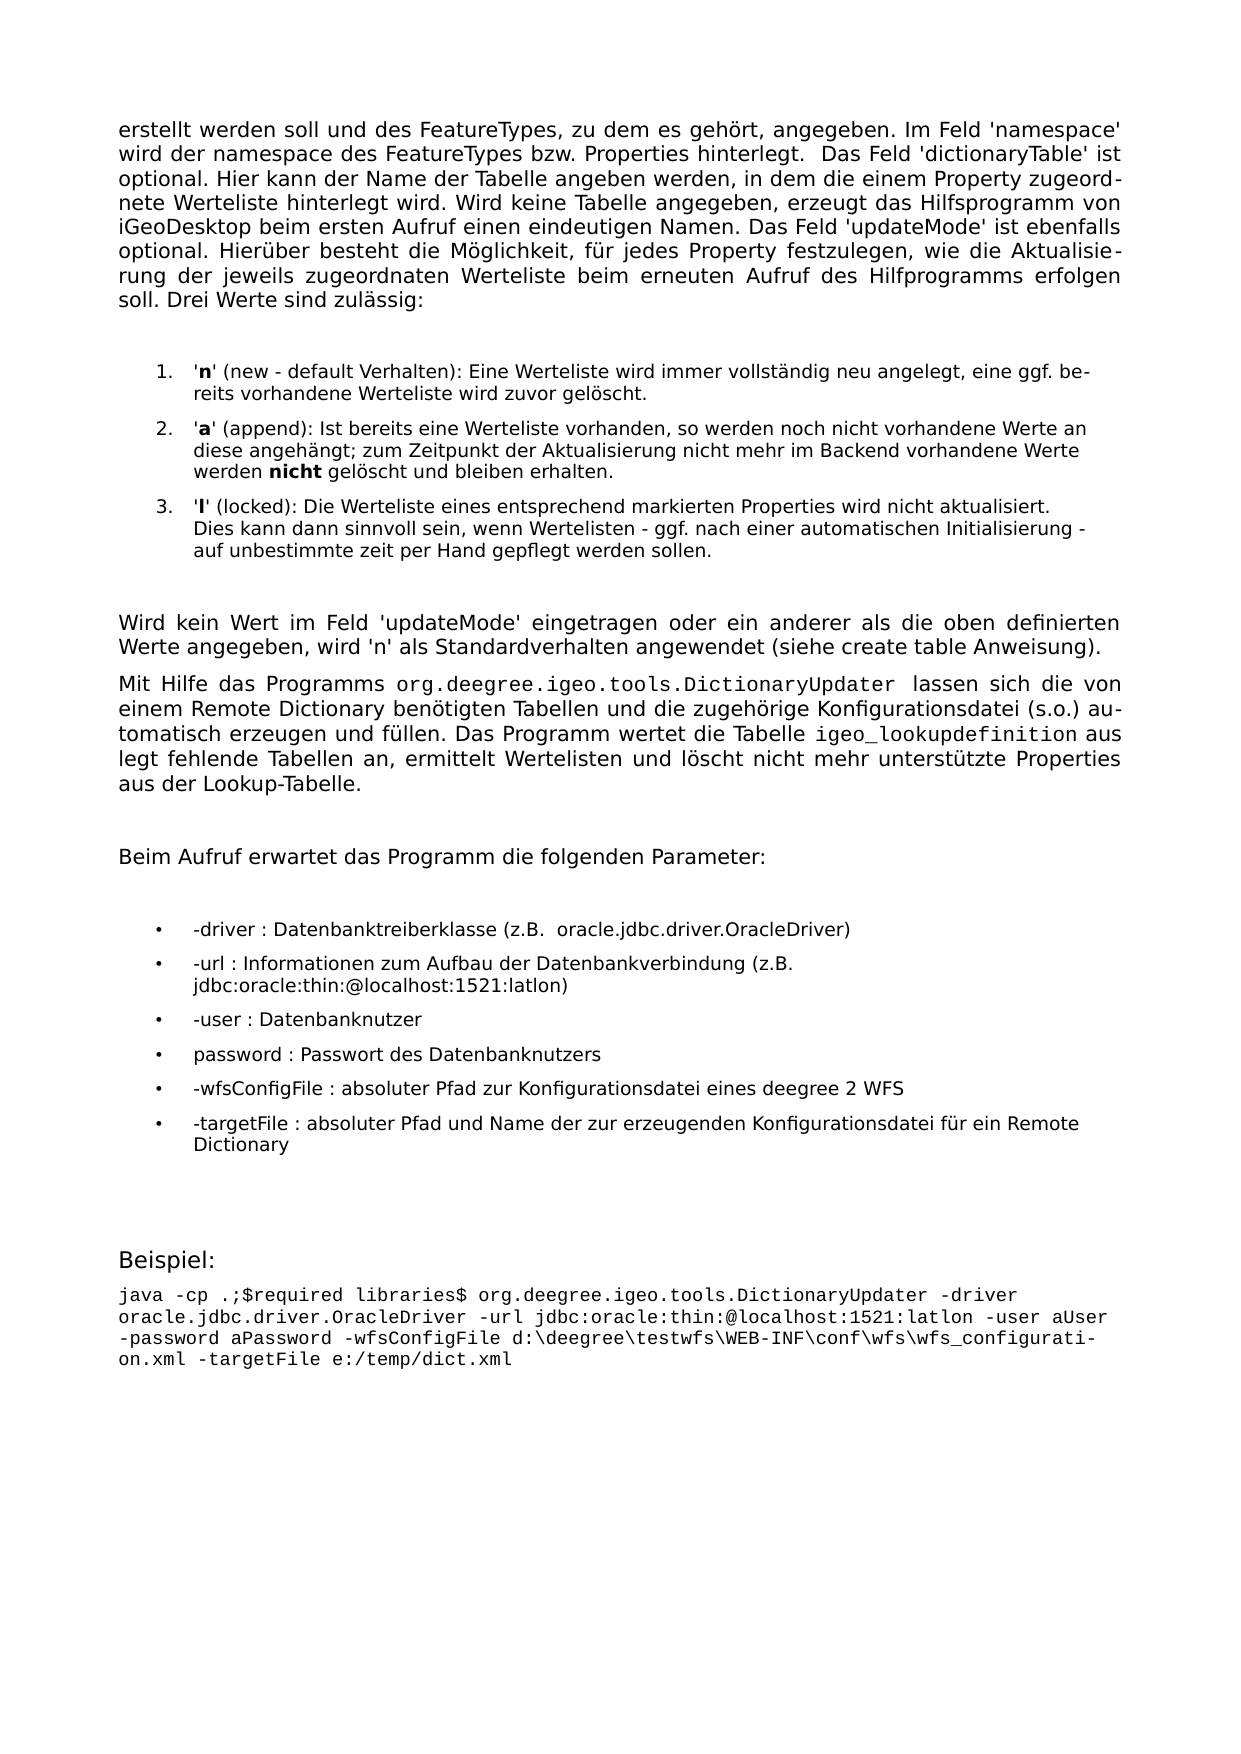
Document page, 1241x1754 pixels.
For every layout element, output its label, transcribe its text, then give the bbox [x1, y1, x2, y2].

list 'n' (new - default Verhalten): Eine Werteliste wird immer vollständig neu angelegt, eine ggf. be­reits vorhandene Werteliste wird zuvor gelöscht. [156, 362, 1092, 405]
list password : Passwort des Datenbanknutzers [156, 1044, 1092, 1066]
text Beispiel: [118, 1247, 1122, 1274]
list -targetFile : absoluter Pfad und Name der zur erzeugenden Konfigurationsdatei für ein Remote Dictionary [156, 1112, 1092, 1156]
list -driver : Datenbanktreiberklasse (z.B. oracle.jdbc.driver.OracleDriver) [156, 919, 1092, 941]
list -user : Datenbanknutzer [156, 1009, 1092, 1031]
text erstellt werden soll und des FeatureTypes, zu dem es gehört, angegeben. Im Feld 'namespace' wird der namespace des FeatureTypes bzw. Properties hinterlegt. Das Feld 'dictionaryTable' ist optional. Hier kann der Name der Tabelle angeben werden, in dem die einem Property zugeord­nete Werteliste hinterlegt wird. Wird keine Tabelle angegeben, erzeugt das Hilfsprogramm von iGeoDesktop beim ersten Aufruf einen eindeutigen Namen. Das Feld 'updateMode' ist ebenfalls optional. Hierüber besteht die Möglichkeit, für jedes Property festzulegen, wie die Aktualisie­rung der jeweils zugeordnaten Werteliste beim erneuten Aufruf des Hilfprogramms erfolgen soll. Drei Werte sind zulässig: [118, 118, 1122, 312]
list -wfsConfigFile : absoluter Pfad zur Konfigurationsdatei eines deegree 2 WFS [156, 1078, 1092, 1100]
list 'a' (append): Ist bereits eine Werteliste vorhanden, so werden noch nicht vorhandene Werte an diese angehängt; zum Zeitpunkt der Aktualisierung nicht mehr im Backend vorhandene Werte werden nicht gelöscht und bleiben erhalten. [156, 418, 1092, 483]
list -url : Informationen zum Aufbau der Datenbankverbindung (z.B. jdbc:oracle:thin:@localhost:1521:latlon) [156, 953, 1092, 997]
text java -cp .;$required libraries$ org.deegree.igeo.tools.DictionaryUpdater -driver oracle.jdbc.driver.OracleDriver -url jdbc:oracle:thin:@localhost:1521:latlon -user aUser -password aPassword -wfsConfigFile d:\deegree\testwfs\WEB-INF\conf\wfs\wfs_configurati­on.xml -targetFile e:/temp/dict.xml [118, 1286, 1122, 1371]
list 'l' (locked): Die Werteliste eines entsprechend markierten Properties wird nicht aktualisiert. Dies kann dann sinnvoll sein, wenn Wertelisten - ggf. nach einer automatischen Initialisierung - auf unbestimmte zeit per Hand gepflegt werden sollen. [156, 496, 1092, 562]
text Beim Aufruf erwartet das Programm die folgenden Parameter: [118, 845, 1122, 869]
text Wird kein Wert im Feld 'updateMode' eingetragen oder ein anderer als die oben definierten Werte angegeben, wird 'n' als Standardverhalten angewendet (siehe create table Anweisung). [118, 611, 1122, 659]
text Mit Hilfe das Programms org.deegree.igeo.tools.DictionaryUpdater lassen sich die von einem Remote Dictionary benötigten Tabellen und die zugehörige Konfigurationsdatei (s.o.) au­tomatisch erzeugen und füllen. Das Programm wertet die Tabelle igeo_lookupdefinition aus legt fehlende Tabellen an, ermittelt Wertelisten und löscht nicht mehr unterstützte Properties aus der Lookup-Tabelle. [118, 672, 1122, 796]
